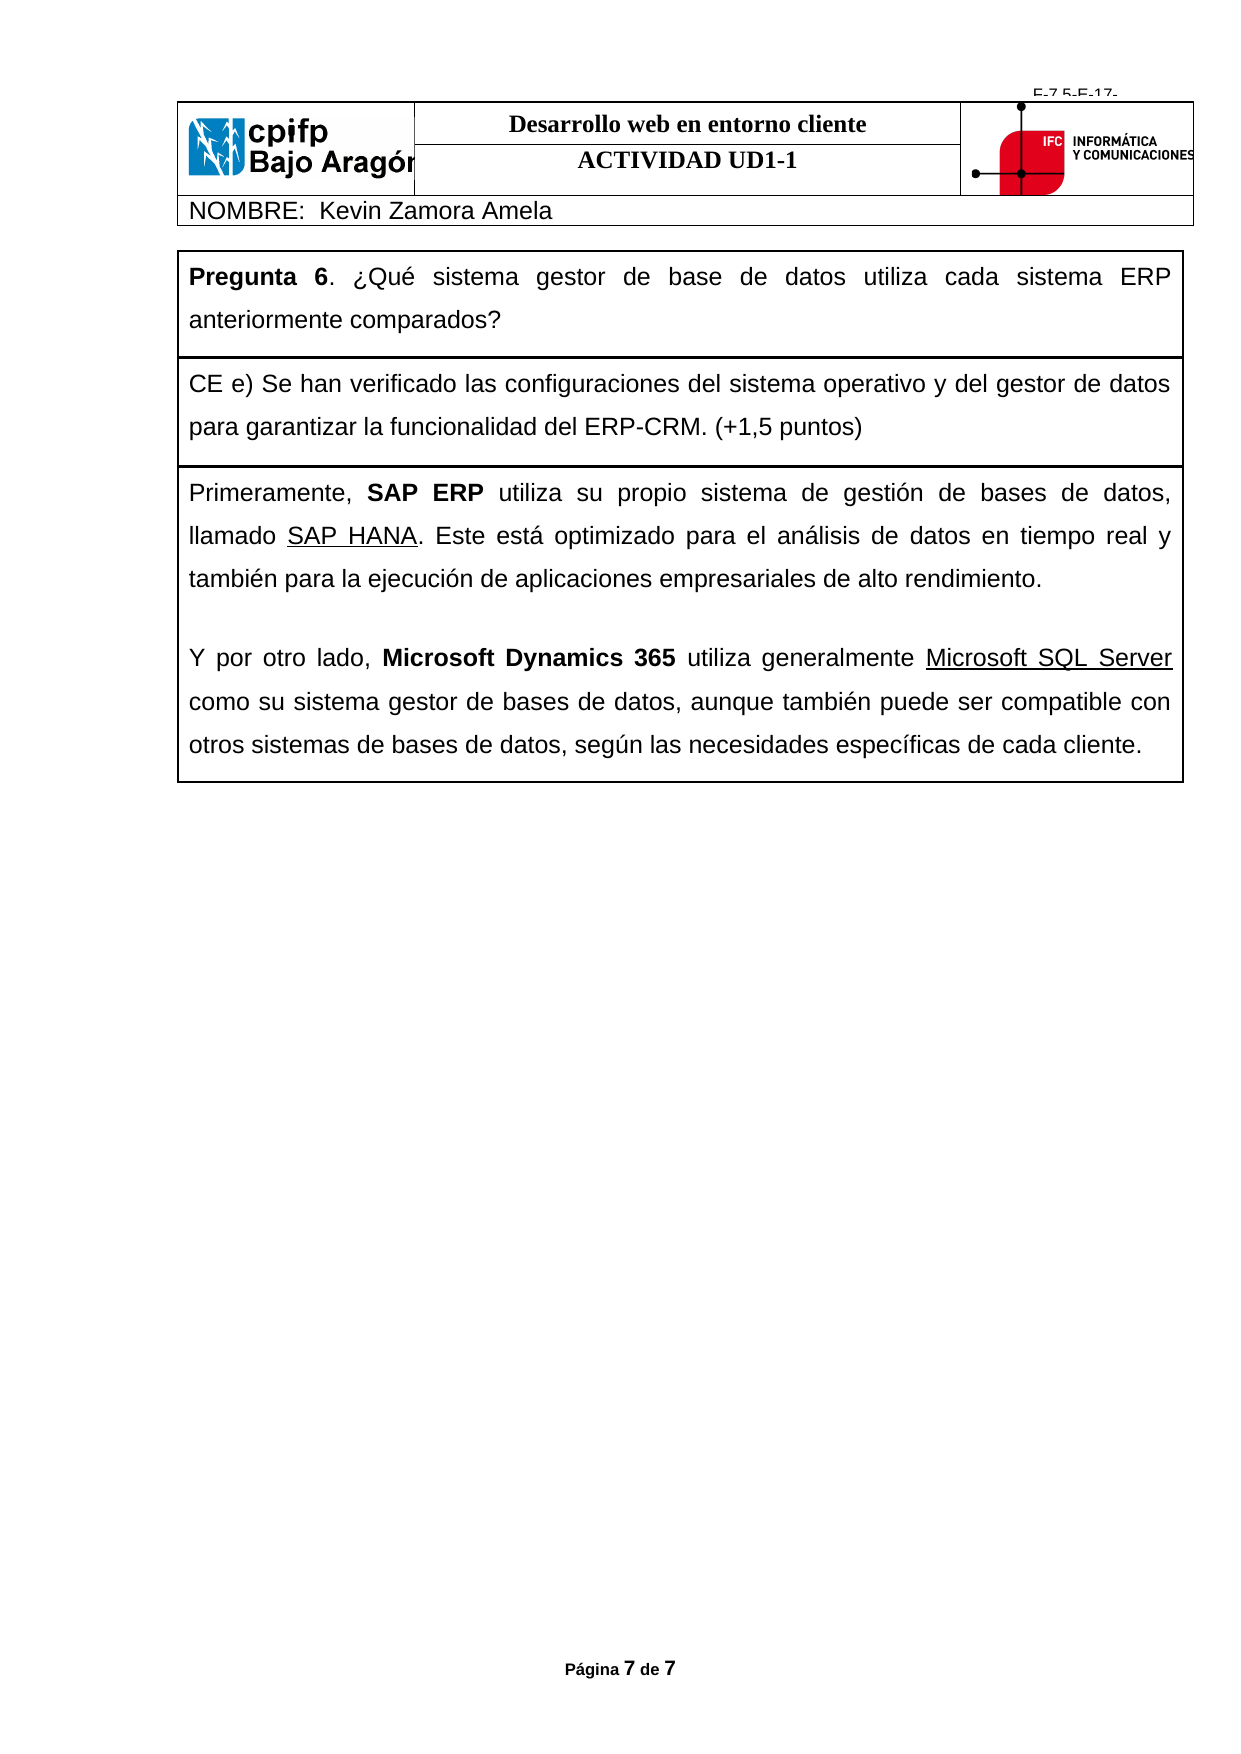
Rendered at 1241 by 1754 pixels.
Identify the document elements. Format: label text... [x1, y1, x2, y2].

picture [188, 117, 415, 180]
table_cell CE e) Se han verificado las configuraciones del sistema operativo y del gestor de datos para garantizar la funcionalidad del ERP-CRM. (+1,5 puntos) [179, 359, 1182, 465]
table_header Pregunta 6. ¿Qué sistema gestor de base de datos utiliza cada sistema ERP anteriormente comparados? [179, 252, 1182, 356]
table_cell Primeramente, SAP ERP utiliza su propio sistema de gestión de bases de datos, llamado SAP HANA. Este está optimizado para el análisis de datos en tiempo real y también para la ejecución de aplicaciones empresariales de alto rendimiento. Y por otro lado, Microsoft Dynamics 365 utiliza generalmente Microsoft SQL Server como su sistema gestor de bases de datos, aunque también puede ser compatible con otros sistemas de bases de datos, según las necesidades específicas de cada cliente. [179, 468, 1182, 781]
picture [971, 102, 1193, 195]
